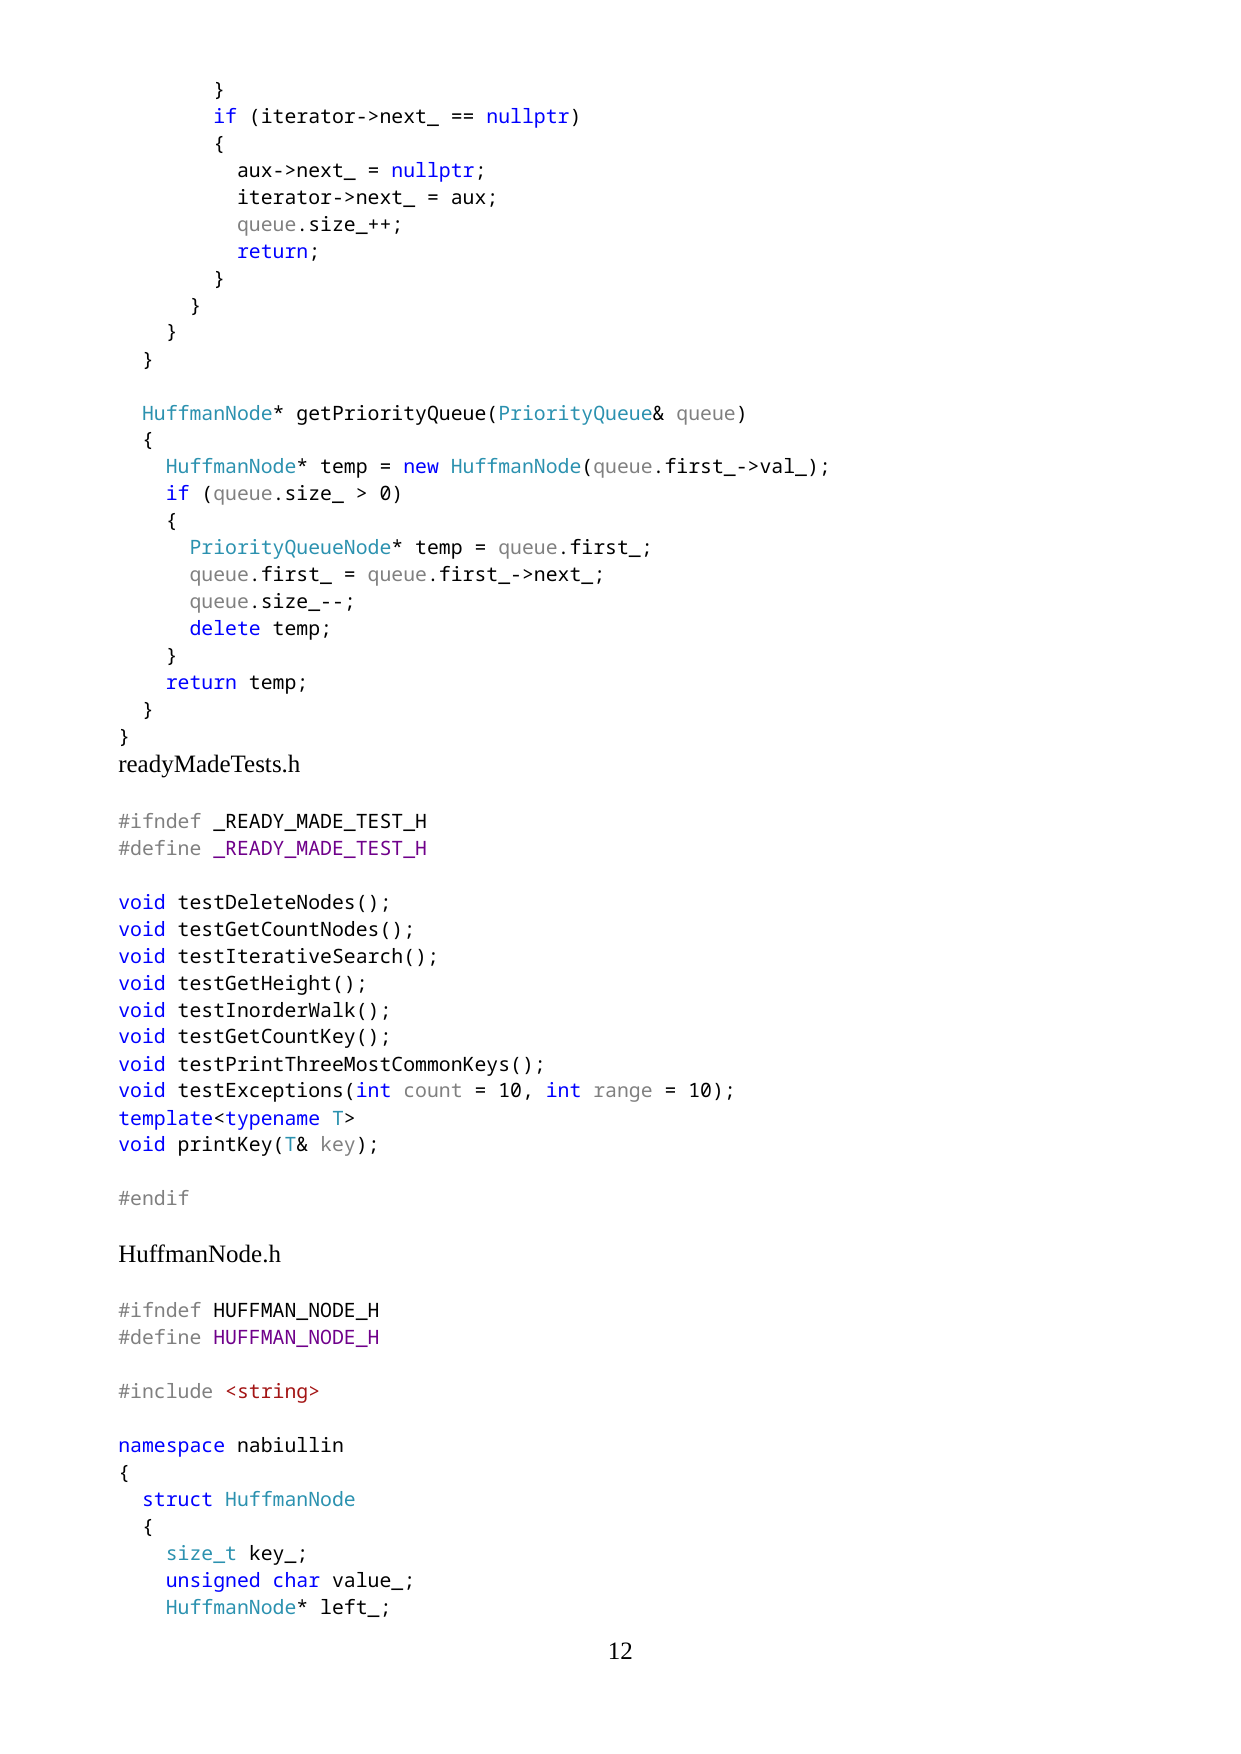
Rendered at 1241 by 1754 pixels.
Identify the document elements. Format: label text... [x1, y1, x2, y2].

text #ifndef _READY_MADE_TEST_H [118, 807, 1122, 834]
text namespace nabiullin [118, 1431, 1122, 1458]
text PriorityQueueNode* temp = queue.first_; [118, 534, 1122, 561]
text } [118, 318, 1122, 345]
text void testIterativeSearch(); [118, 942, 1122, 969]
text void testInorderWalk(); [118, 996, 1122, 1023]
text void printKey(T& key); [118, 1131, 1122, 1158]
text queue.size_++; [118, 210, 1122, 237]
text { [118, 426, 1122, 453]
text HuffmanNode* getPriorityQueue(PriorityQueue& queue) [118, 399, 1122, 426]
text #define _READY_MADE_TEST_H [118, 834, 1122, 861]
text struct HuffmanNode [118, 1485, 1122, 1512]
text #define HUFFMAN_NODE_H [118, 1323, 1122, 1350]
text unsigned char value_; [118, 1566, 1122, 1593]
text queue.first_ = queue.first_->next_; [118, 561, 1122, 588]
text return temp; [118, 668, 1122, 696]
text #ifndef HUFFMAN_NODE_H [118, 1296, 1122, 1323]
text queue.size_--; [118, 588, 1122, 614]
text { [118, 129, 1122, 156]
text { [118, 1458, 1122, 1485]
text { [118, 507, 1122, 534]
text void testGetCountKey(); [118, 1023, 1122, 1050]
text void testGetHeight(); [118, 969, 1122, 996]
text aux->next_ = nullptr; [118, 156, 1122, 183]
text #endif [118, 1185, 1122, 1212]
text delete temp; [118, 614, 1122, 642]
text HuffmanNode* left_; [118, 1593, 1122, 1620]
text } [118, 345, 1122, 372]
text void testPrintThreeMostCommonKeys(); [118, 1050, 1122, 1077]
text template<typename T> [118, 1104, 1122, 1131]
text { [118, 1512, 1122, 1539]
text void testExceptions(int count = 10, int range = 10); [118, 1077, 1122, 1104]
text #include <string> [118, 1377, 1122, 1404]
text } [118, 75, 1122, 102]
text HuffmanNode* temp = new HuffmanNode(queue.first_->val_); [118, 453, 1122, 480]
text if (queue.size_ > 0) [118, 480, 1122, 507]
text return; [118, 237, 1122, 264]
text } [118, 696, 1122, 722]
text } [118, 642, 1122, 668]
text iterator->next_ = aux; [118, 183, 1122, 210]
text if (iterator->next_ == nullptr) [118, 102, 1122, 129]
text HuffmanNode.h [118, 1239, 1122, 1267]
text void testGetCountNodes(); [118, 915, 1122, 942]
text void testDeleteNodes(); [118, 888, 1122, 915]
text } [118, 722, 1122, 749]
text } [118, 264, 1122, 291]
text readyMadeTests.h [118, 749, 1122, 778]
text size_t key_; [118, 1539, 1122, 1566]
text } [118, 291, 1122, 318]
